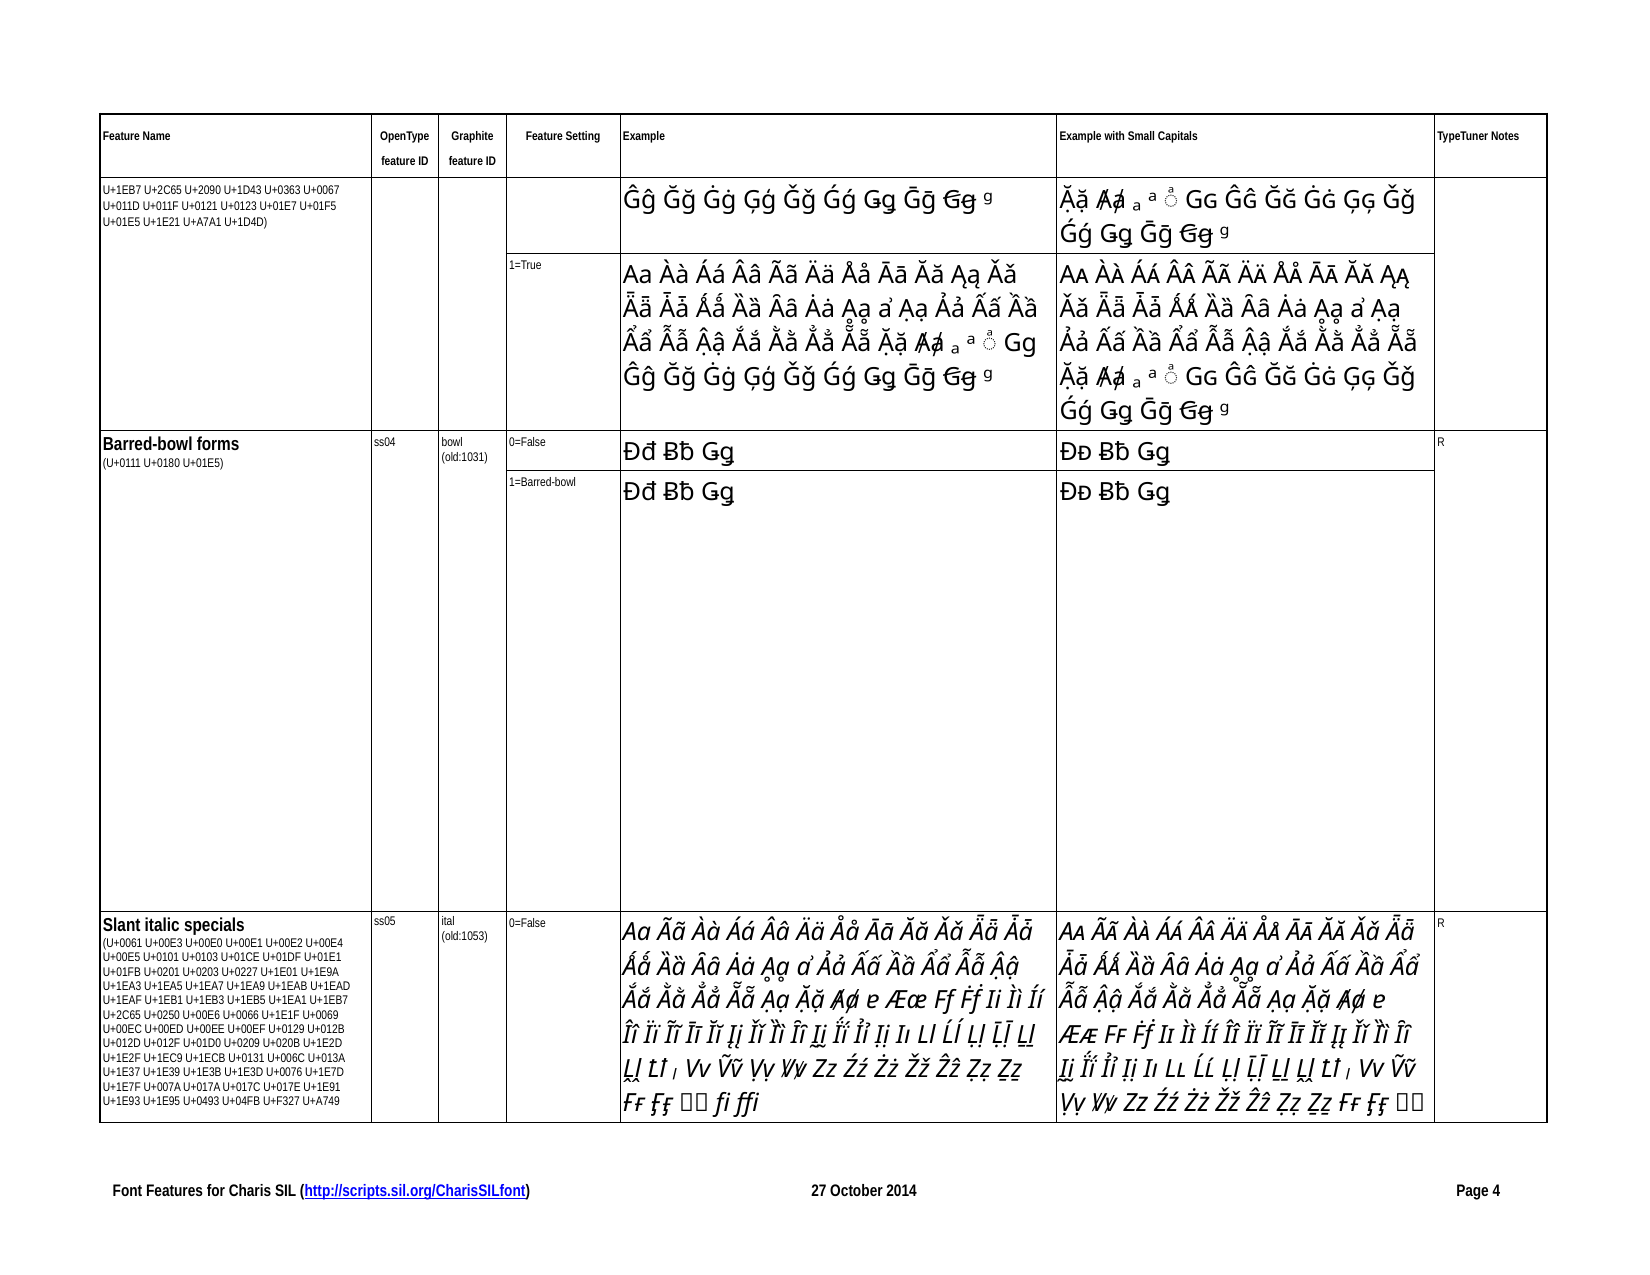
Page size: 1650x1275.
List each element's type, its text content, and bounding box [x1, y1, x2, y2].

table_header Graphite feature ID [439, 115, 506, 177]
table_cell Aa Àà Áá Ââ Ãã Ää Åå Āā Ăă Ąą Ǎǎ Ǟǟ Ǡǡ Ǻǻ Ȁȁ Ȃȃ Ȧȧ Ḁḁ ẚ Ạạ Ảả Ấấ Ầầ Ẩẩ Ẫẫ Ậậ Ắắ Ằằ Ẳẳ Ẵẵ Ặặ Ⱥⱥ ₐ ᵃ ◌ͣ Gg Ĝĝ Ğğ Ġġ Ģģ Ǧǧ Ǵǵ Ǥǥ Ḡḡ Ꞡꞡ ᵍ [621, 254, 1056, 430]
table_header OpenType feature ID [372, 115, 438, 177]
table_header Example with Small Capitals [1057, 115, 1434, 177]
table_cell Aa Ãã Àà Áá Ââ Ää Åå Āā Ăă Ǎǎ Ǟǟ Ǡǡ Ǻǻ Ȁȁ Ȃȃ Ȧȧ Ḁḁ ẚ Ảả Ấấ Ầầ Ẩẩ Ẫẫ Ậậ Ắắ Ằằ Ẳẳ Ẵẵ Ạạ Ặặ Ⱥⱥ ɐ Ææ Ff Ḟḟ Ii Ìì Íí Îî Ïï Ĩĩ Īī Ĭĭ Įį Ǐǐ Ȉȉ Ȋȋ Ḭḭ Ḯḯ Ỉỉ Ịị Iı Ll Ĺĺ Ḷḷ Ḹḹ Ḻḻ Ḽḽ Ꝉꝉ ₗ Vv Ṽṽ Ṿṿ Ꝟꝟ Zz Źź Żż Žž Ẑẑ Ẓẓ Ẕẕ Ғғ Ӻӻ  [1057, 912, 1434, 1121]
table_cell [372, 178, 438, 430]
table_cell ss04 [372, 431, 438, 911]
table_cell [1435, 178, 1546, 430]
table_cell U+1EB7 U+2C65 U+2090 U+1D43 U+0363 U+0067 U+011D U+011F U+0121 U+0123 U+01E7 U+01F5 U+01E5 U+1E21 U+A7A1 U+1D4D) [101, 178, 371, 430]
table_cell R [1435, 912, 1546, 1121]
table_header Feature Name [101, 115, 371, 177]
table_cell Aa Àà Áá Ââ Ãã Ää Åå Āā Ăă Ąą Ǎǎ Ǟǟ Ǡǡ Ǻǻ Ȁȁ Ȃȃ Ȧȧ Ḁḁ ẚ Ạạ Ảả Ấấ Ầầ Ẩẩ Ẫẫ Ậậ Ắắ Ằằ Ẳẳ Ẵẵ Ặặ Ⱥⱥ ₐ ᵃ ◌ͣ Gg Ĝĝ Ğğ Ġġ Ģģ Ǧǧ Ǵǵ Ǥǥ Ḡḡ Ꞡꞡ ᵍ [1057, 254, 1434, 430]
table_cell Ặặ Ⱥⱥ ₐ ᵃ ◌ͣ Gg Ĝĝ Ğğ Ġġ Ģģ Ǧǧ Ǵǵ Ǥǥ Ḡḡ Ꞡꞡ ᵍ [1057, 178, 1434, 253]
table_cell ss05 [372, 912, 438, 1121]
table_cell 0=False [507, 431, 620, 470]
table_cell Đđ Ƀƀ Ǥǥ [621, 471, 1056, 911]
table_cell Aa Ãã Àà Áá Ââ Ää Åå Āā Ăă Ǎǎ Ǟǟ Ǡǡ Ǻǻ Ȁȁ Ȃȃ Ȧȧ Ḁḁ ẚ Ảả Ấấ Ầầ Ẩẩ Ẫẫ Ậậ Ắắ Ằằ Ẳẳ Ẵẵ Ạạ Ặặ Ⱥⱥ ɐ Ææ Ff Ḟḟ Ii Ìì Íí Îî Ïï Ĩĩ Īī Ĭĭ Įį Ǐǐ Ȉȉ Ȋȋ Ḭḭ Ḯḯ Ỉỉ Ịị Iı Ll Ĺĺ Ḷḷ Ḹḹ Ḻḻ Ḽḽ Ꝉꝉ ₗ Vv Ṽṽ Ṿṿ Ꝟꝟ Zz Źź Żż Žž Ẑẑ Ẓẓ Ẕẕ Ғғ Ӻӻ  fi ffi [621, 912, 1056, 1121]
table_cell Slant italic specials (U+0061 U+00E3 U+00E0 U+00E1 U+00E2 U+00E4 U+00E5 U+0101 U+0103 U+01CE U+01DF U+01E1 U+01FB U+0201 U+0203 U+0227 U+1E01 U+1E9A U+1EA3 U+1EA5 U+1EA7 U+1EA9 U+1EAB U+1EAD U+1EAF U+1EB1 U+1EB3 U+1EB5 U+1EA1 U+1EB7 U+2C65 U+0250 U+00E6 U+0066 U+1E1F U+0069 U+00EC U+00ED U+00EE U+00EF U+0129 U+012B U+012D U+012F U+01D0 U+0209 U+020B U+1E2D U+1E2F U+1EC9 U+1ECB U+0131 U+006C U+013A U+1E37 U+1E39 U+1E3B U+1E3D U+0076 U+1E7D U+1E7F U+007A U+017A U+017C U+017E U+1E91 U+1E93 U+1E95 U+0493 U+04FB U+F327 U+A749 [101, 912, 371, 1121]
table_cell 1=Barred-bowl [507, 471, 620, 911]
table_cell Barred-bowl forms (U+0111 U+0180 U+01E5) [101, 431, 371, 911]
table_cell [507, 178, 620, 253]
table_header Example [621, 115, 1056, 177]
table_cell [439, 178, 506, 430]
table_cell 0=False [507, 912, 620, 1121]
table_cell Đđ Ƀƀ Ǥǥ [1057, 471, 1434, 911]
table_cell Đđ Ƀƀ Ǥǥ [1057, 431, 1434, 470]
table_cell 1=True [507, 254, 620, 430]
table_cell Ĝĝ Ğğ Ġġ Ģģ Ǧǧ Ǵǵ Ǥǥ Ḡḡ Ꞡꞡ ᵍ [621, 178, 1056, 253]
table_cell ital (old:1053) [439, 912, 506, 1121]
table_cell R [1435, 431, 1546, 911]
table_header Feature Setting [507, 115, 620, 177]
table_header TypeTuner Notes [1435, 115, 1546, 177]
table_cell Đđ Ƀƀ Ǥǥ [621, 431, 1056, 470]
table_cell bowl (old:1031) [439, 431, 506, 911]
